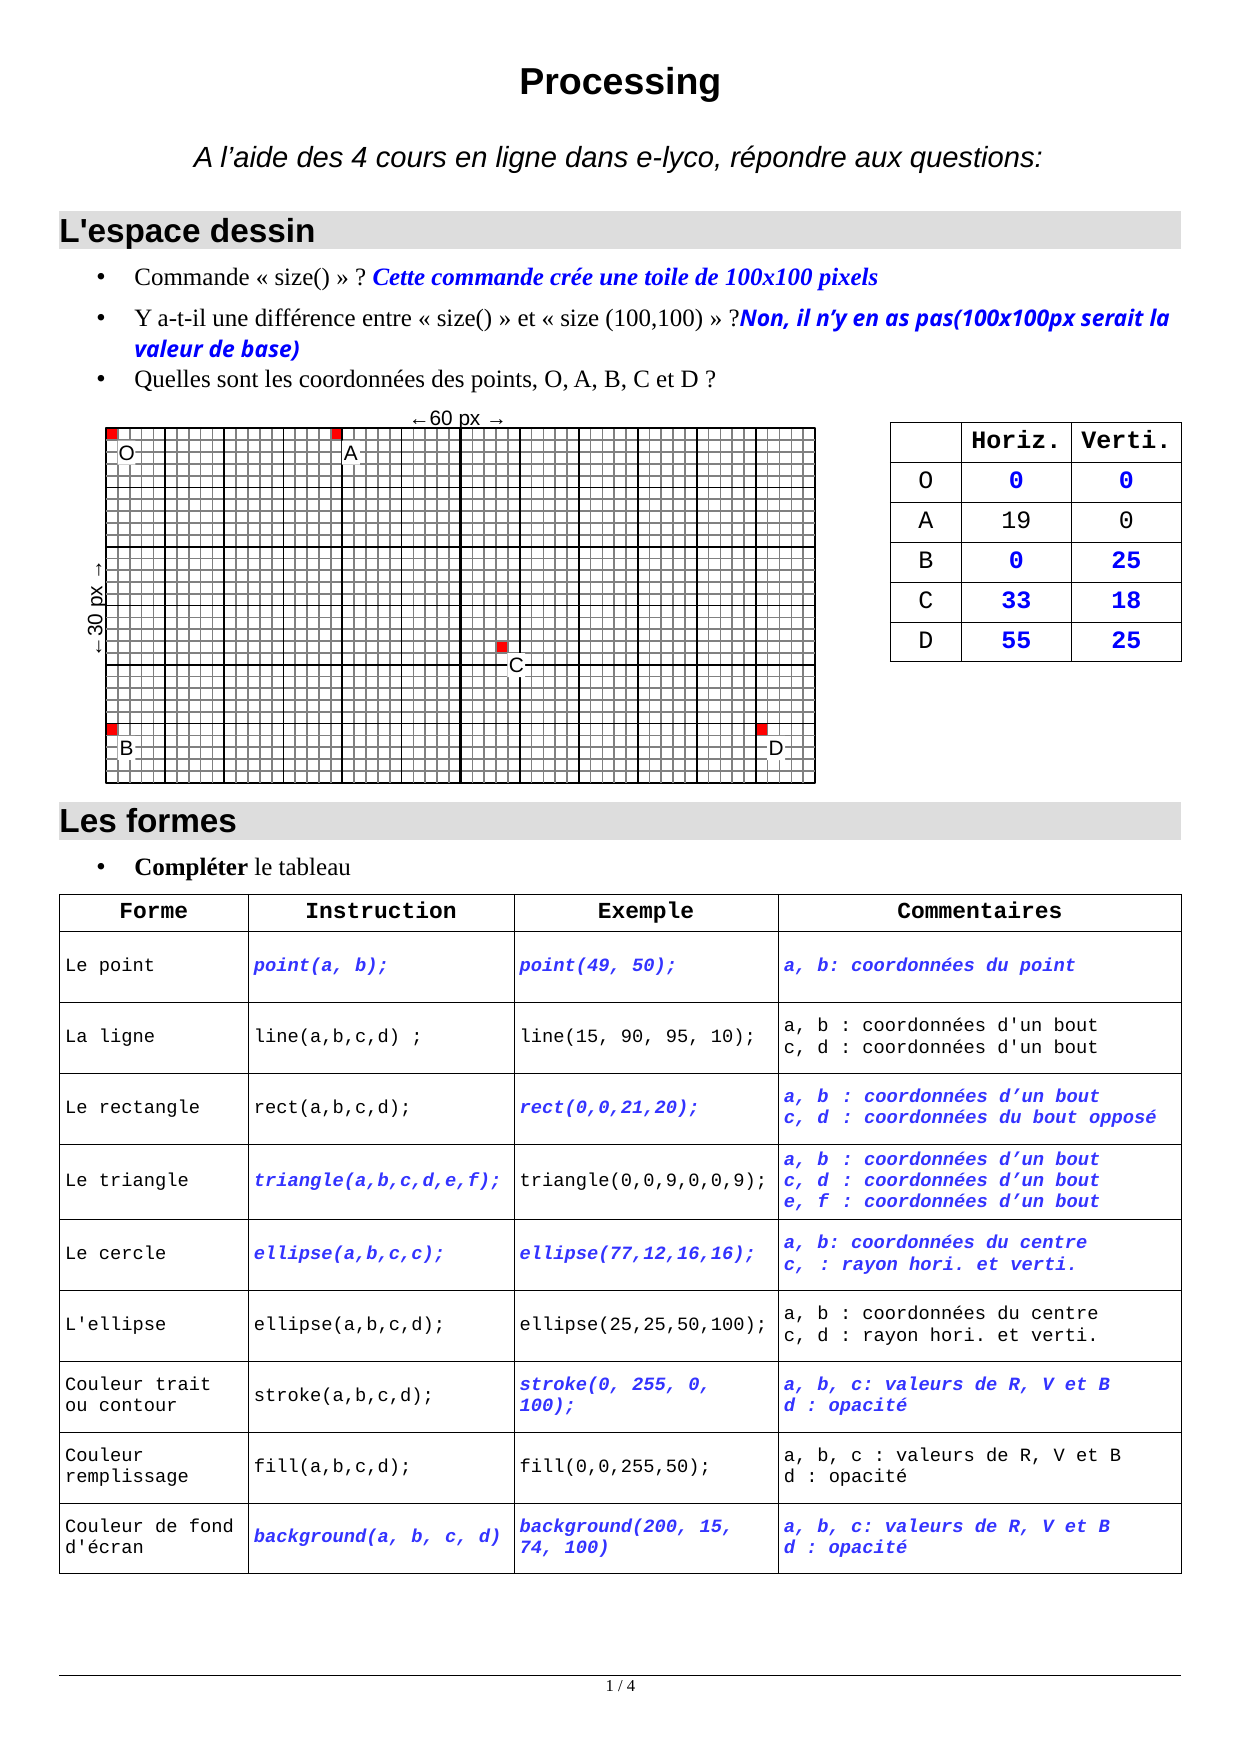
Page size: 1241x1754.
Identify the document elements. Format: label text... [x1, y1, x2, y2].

table_cell a, b, c: valeurs de R, V et B d : opacité [779, 1504, 1181, 1573]
table_header Instruction [249, 895, 514, 931]
table_cell 0 [962, 463, 1071, 502]
table_cell C [891, 583, 961, 622]
table_cell point(a, b); [249, 932, 514, 1002]
table_cell 25 [1072, 623, 1181, 661]
table_cell Couleur remplissage [60, 1433, 248, 1502]
table_cell background(a, b, c, d) [249, 1504, 514, 1573]
table_cell D [891, 623, 961, 661]
table_cell fill(a,b,c,d); [249, 1433, 514, 1502]
subtitle L'espace dessin [59, 211, 1181, 249]
table_header Horiz. [962, 423, 1071, 462]
table_cell 33 [962, 583, 1071, 622]
table_cell 55 [962, 623, 1071, 661]
table_cell Le cercle [60, 1220, 248, 1290]
table_cell background(200, 15, 74, 100) [515, 1504, 778, 1573]
table_cell 0 [1072, 463, 1181, 502]
table_cell a, b: coordonnées du centre c, : rayon hori. et verti. [779, 1220, 1181, 1290]
table_cell fill(0,0,255,50); [515, 1433, 778, 1502]
table_cell ellipse(77,12,16,16); [515, 1220, 778, 1290]
table_cell Le triangle [60, 1145, 248, 1219]
table_cell B [891, 543, 961, 582]
subtitle A l’aide des 4 cours en ligne dans e-lyco, répondre aux questions: [59, 139, 1181, 173]
table_cell rect(a,b,c,d); [249, 1074, 514, 1144]
table_cell Couleur de fond d'écran [60, 1504, 248, 1573]
table_cell stroke(0, 255, 0, 100); [515, 1362, 778, 1432]
table_cell a, b : coordonnées d'un bout c, d : coordonnées d'un bout [779, 1003, 1181, 1073]
table_cell Couleur trait ou contour [60, 1362, 248, 1432]
table_cell ellipse(a,b,c,d); [249, 1291, 514, 1361]
table_cell point(49, 50); [515, 932, 778, 1002]
table_cell 0 [962, 543, 1071, 582]
table_cell line(a,b,c,d) ; [249, 1003, 514, 1073]
table_cell L'ellipse [60, 1291, 248, 1361]
table_cell a, b, c : valeurs de R, V et B d : opacité [779, 1433, 1181, 1502]
table_header Forme [60, 895, 248, 931]
table_cell ellipse(a,b,c,c); [249, 1220, 514, 1290]
table_cell line(15, 90, 95, 10); [515, 1003, 778, 1073]
table_cell stroke(a,b,c,d); [249, 1362, 514, 1432]
table_cell A [891, 503, 961, 542]
table_cell a, b : coordonnées d’un bout c, d : coordonnées du bout opposé [779, 1074, 1181, 1144]
table_cell O [891, 463, 961, 502]
table_cell ellipse(25,25,50,100); [515, 1291, 778, 1361]
table_header Commentaires [779, 895, 1181, 931]
table_cell a, b : coordonnées d’un bout c, d : coordonnées d’un bout e, f : coordonnées d’un bout [779, 1145, 1181, 1219]
table_cell rect(0,0,21,20); [515, 1074, 778, 1144]
table_cell La ligne [60, 1003, 248, 1073]
table_cell 19 [962, 503, 1071, 542]
table_cell 18 [1072, 583, 1181, 622]
table_cell triangle(0,0,9,0,0,9); [515, 1145, 778, 1219]
table_cell a, b : coordonnées du centre c, d : rayon hori. et verti. [779, 1291, 1181, 1361]
table_cell triangle(a,b,c,d,e,f); [249, 1145, 514, 1219]
list Compléter le tableau [97, 852, 1181, 881]
list Quelles sont les coordonnées des points, O, A, B, C et D ? [97, 364, 1181, 393]
table_header Verti. [1072, 423, 1181, 462]
title Processing [59, 59, 1181, 102]
table_cell 25 [1072, 543, 1181, 582]
list Y a-t-il une différence entre « size() » et « size (100,100) » ?Non, il n’y en as pas(100x100px serait la valeur de base) [97, 302, 1181, 364]
table_cell a, b: coordonnées du point [779, 932, 1181, 1002]
table_cell a, b, c: valeurs de R, V et B d : opacité [779, 1362, 1181, 1432]
table_header Exemple [515, 895, 778, 931]
table_header [891, 423, 961, 462]
table_cell Le point [60, 932, 248, 1002]
table_cell Le rectangle [60, 1074, 248, 1144]
list Commande « size() » ? Cette commande crée une toile de 100x100 pixels [97, 262, 1181, 290]
subtitle Les formes [59, 802, 1181, 840]
table_cell 0 [1072, 503, 1181, 542]
